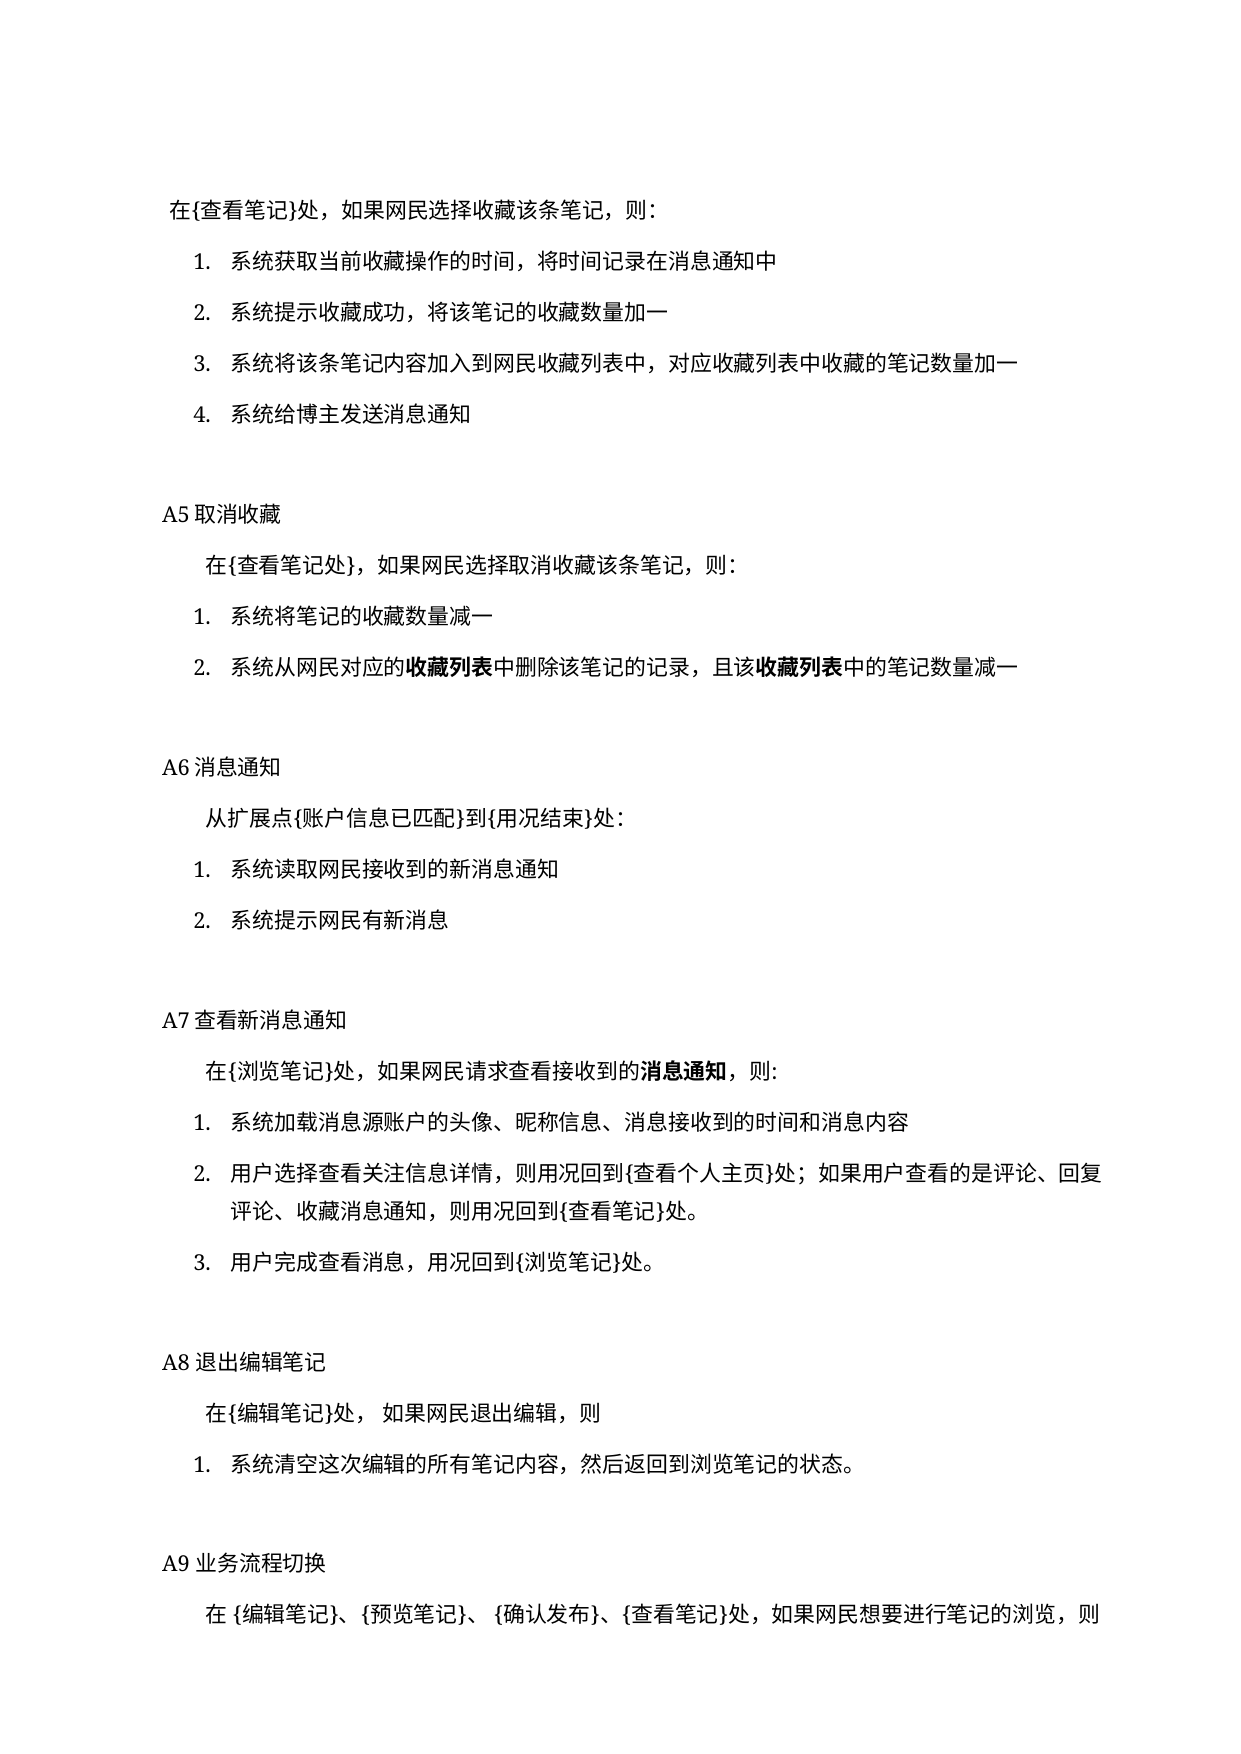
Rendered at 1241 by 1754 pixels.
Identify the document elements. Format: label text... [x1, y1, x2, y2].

text A5取消收藏 [118, 497, 1122, 529]
list 系统将该条笔记内容加入到网民收藏列表中，对应收藏列表中收藏的笔记数量加一 [193, 346, 1122, 378]
list 在{查看笔记}处，如果网民选择收藏该条笔记，则： [118, 193, 1122, 225]
list 在{查看笔记处}，如果网民选择取消收藏该条笔记，则： [162, 548, 1122, 580]
text A9 业务流程切换 [118, 1546, 1122, 1578]
list 系统清空这次编辑的所有笔记内容，然后返回到浏览笔记的状态。 [193, 1447, 1122, 1478]
list 系统从网民对应的收藏列表中删除该笔记的记录，且该收藏列表中的笔记数量减一 [193, 650, 1122, 682]
text A7查看新消息通知 [118, 1003, 1122, 1034]
list 系统读取网民接收到的新消息通知 [193, 852, 1122, 884]
list 系统将笔记的收藏数量减一 [193, 599, 1122, 631]
list 系统给博主发送消息通知 [193, 397, 1122, 429]
text 在{编辑笔记}处， 如果网民退出编辑，则 [118, 1396, 1122, 1427]
list 用户选择查看关注信息详情，则用况回到{查看个人主页}处；如果用户查看的是评论、回复评论、收藏消息通知，则用况回到{查看笔记}处。 [193, 1156, 1122, 1226]
list 系统加载消息源账户的头像、昵称信息、消息接收到的时间和消息内容 [193, 1105, 1122, 1137]
list 系统提示网民有新消息 [193, 903, 1122, 935]
text 从扩展点{账户信息已匹配}到{用况结束}处： [118, 801, 1122, 833]
list 系统提示收藏成功，将该笔记的收藏数量加一 [193, 295, 1122, 327]
text A6消息通知 [118, 750, 1122, 782]
text A8 退出编辑笔记 [118, 1345, 1122, 1376]
text 在 {编辑笔记}、{预览笔记}、 {确认发布}、{查看笔记}处，如果网民想要进行笔记的浏览，则 [118, 1597, 1122, 1629]
text 在{浏览笔记}处，如果网民请求查看接收到的消息通知，则: [118, 1054, 1122, 1086]
list 系统获取当前收藏操作的时间，将时间记录在消息通知中 [193, 244, 1122, 276]
list 用户完成查看消息，用况回到{浏览笔记}处。 [193, 1245, 1122, 1277]
